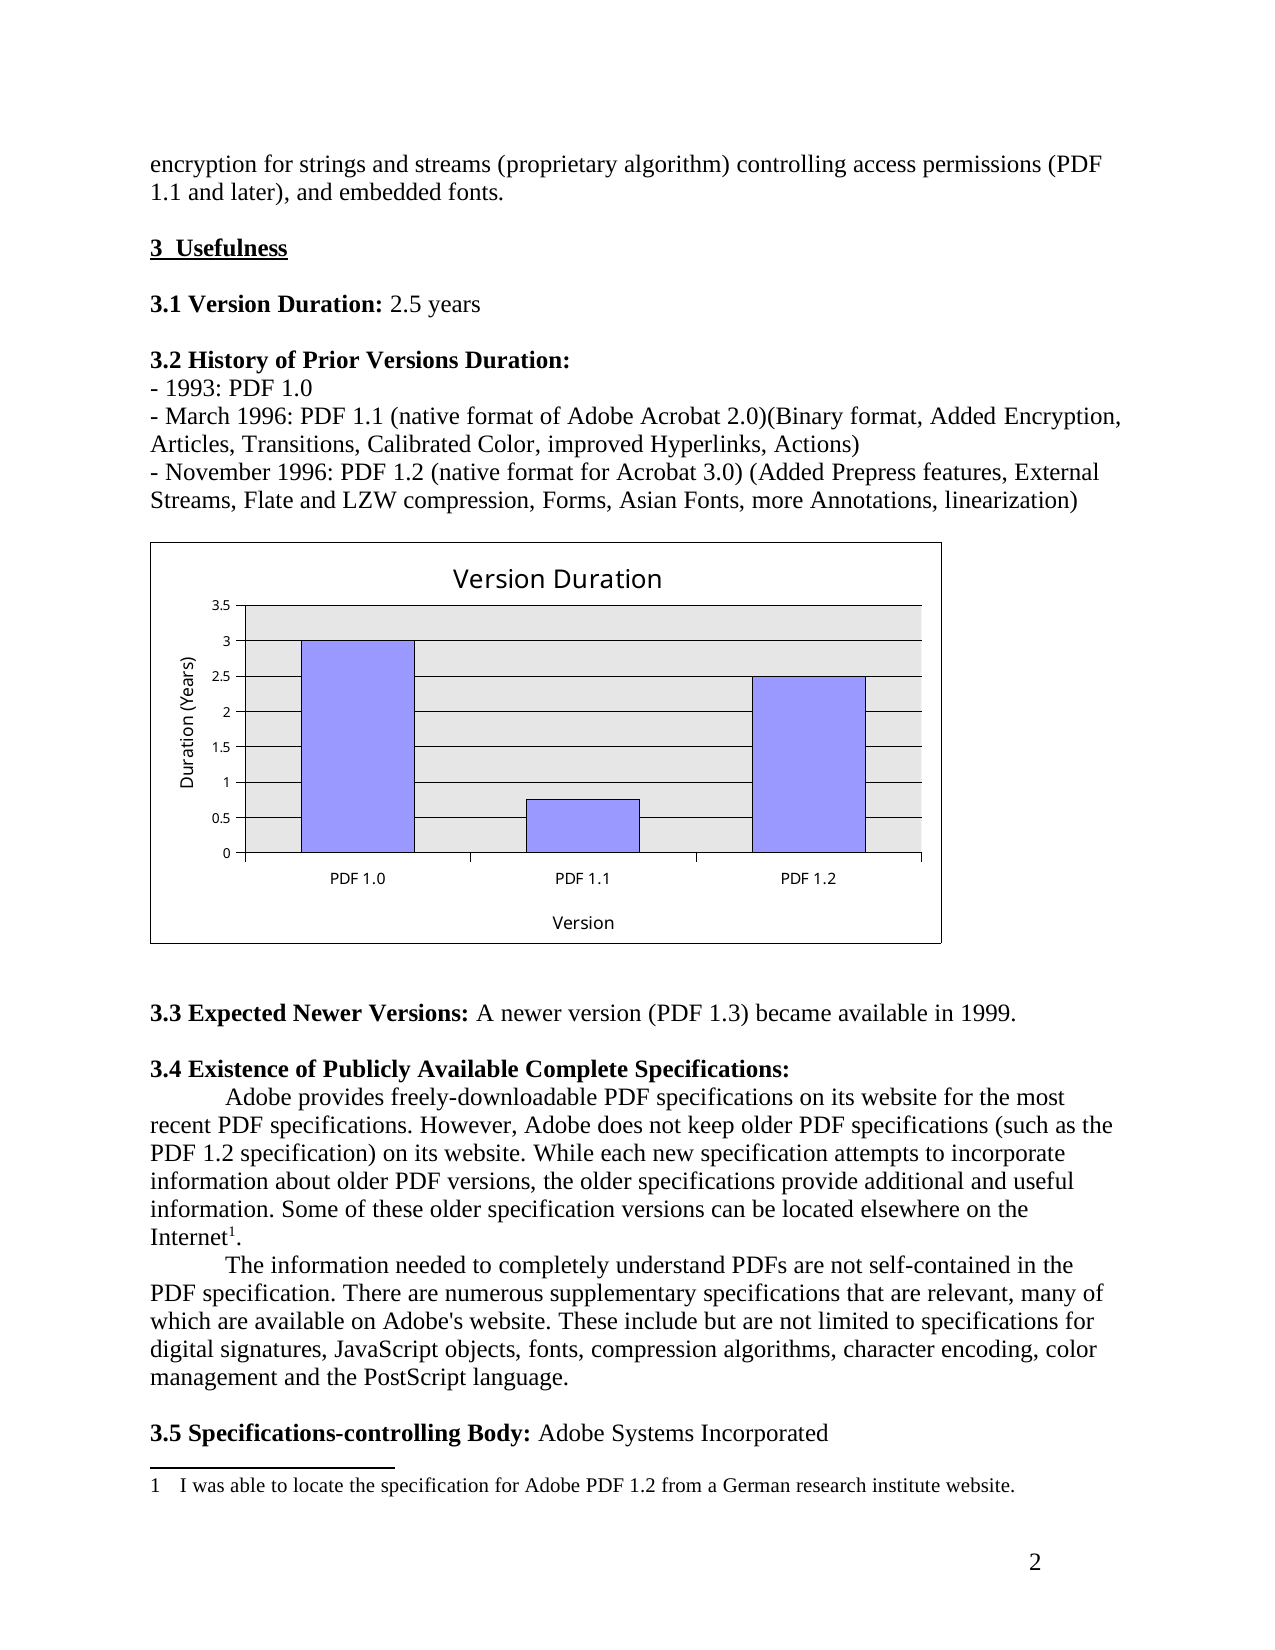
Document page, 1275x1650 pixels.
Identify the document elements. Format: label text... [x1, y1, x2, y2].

text I was able to locate the specification for Adobe PDF 1.2 from a German research institute website. [150, 1474, 1125, 1497]
text - 1993: PDF 1.0 [150, 374, 1125, 402]
text - March 1996: PDF 1.1 (native format of Adobe Acrobat 2.0)(Binary format, Added Encryption, Articles, Transitions, Calibrated Color, improved Hyperlinks, Actions) [150, 402, 1125, 458]
text - November 1996: PDF 1.2 (native format for Acrobat 3.0) (Added Prepress features, External Streams, Flate and LZW compression, Forms, Asian Fonts, more Annotations, linearization) [150, 458, 1125, 514]
text Adobe provides freely-downloadable PDF specifications on its website for the most recent PDF specifications. However, Adobe does not keep older PDF specifications (such as the PDF 1.2 specification) on its website. While each new specification attempts to incorporate information about older PDF versions, the older specifications provide additional and useful information. Some of these older specification versions can be located elsewhere on the Internet. [150, 1083, 1125, 1251]
text 3.5 Specifications-controlling Body: Adobe Systems Incorporated [150, 1419, 1125, 1447]
text encryption for strings and streams (proprietary algorithm) controlling access permissions (PDF 1.1 and later), and embedded fonts. [150, 150, 1125, 206]
text 3.4 Existence of Publicly Available Complete Specifications: [150, 1055, 1125, 1083]
subtitle 3 Usefulness [150, 234, 1125, 262]
text 3.3 Expected Newer Versions: A newer version (PDF 1.3) became available in 1999. [150, 999, 1125, 1027]
text 3.1 Version Duration: 2.5 years [150, 290, 1125, 318]
text 3.2 History of Prior Versions Duration: [150, 346, 1125, 374]
text The information needed to completely understand PDFs are not self-contained in the PDF specification. There are numerous supplementary specifications that are relevant, many of which are available on Adobe's website. These include but are not limited to specifications for digital signatures, JavaScript objects, fonts, compression algorithms, character encoding, color management and the PostScript language. [150, 1251, 1125, 1391]
